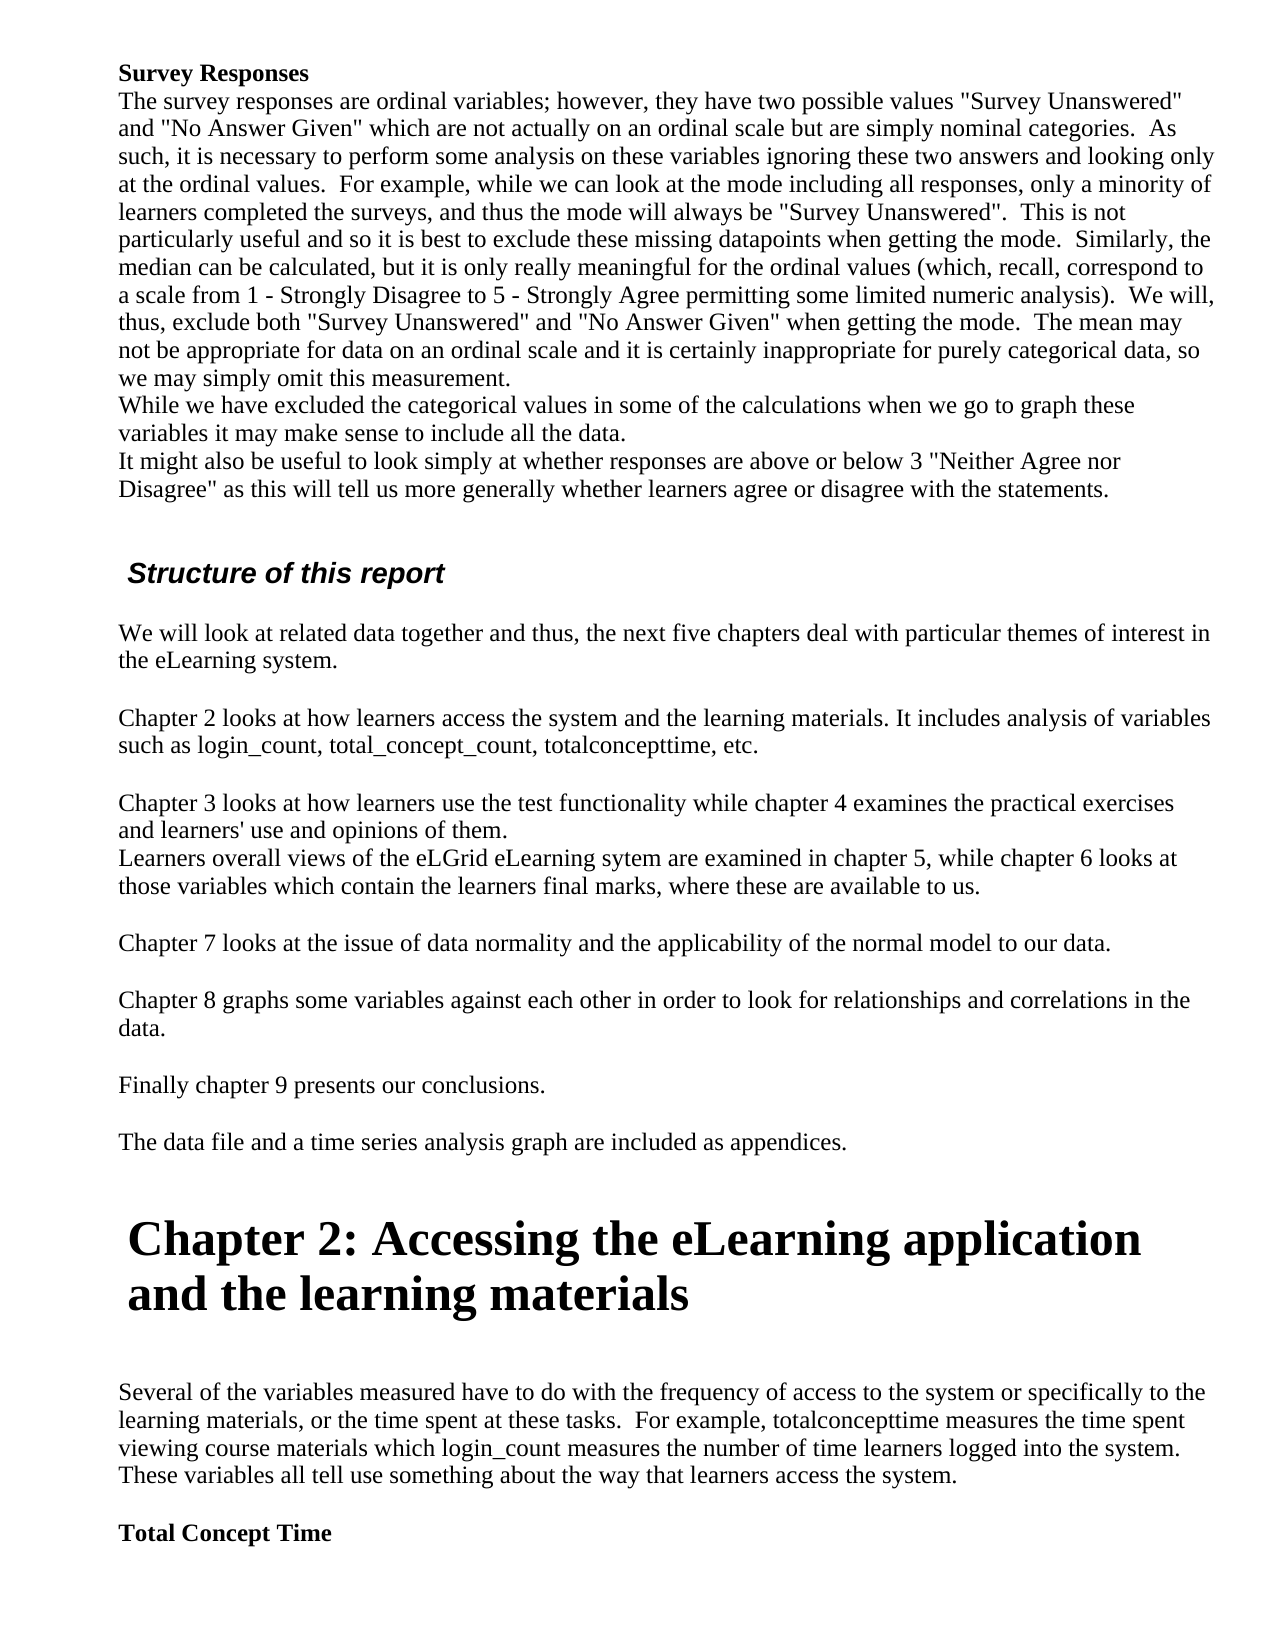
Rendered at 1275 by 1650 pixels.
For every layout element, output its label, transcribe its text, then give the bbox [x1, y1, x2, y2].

subtitle Structure of this report [127, 557, 1207, 589]
text Several of the variables measured have to do with the frequency of access to the system or specifically to the learning materials, or the time spent at these tasks. For example, totalconcepttime measures the time spent viewing course materials which login_count measures the number of time learners logged into the system. These variables all tell use something about the way that learners access the system. [118, 1351, 1216, 1489]
text Chapter 7 looks at the issue of data normality and the applicability of the normal model to our data. [118, 929, 1216, 957]
text The data file and a time series analysis graph are included as appendices. [118, 1128, 1216, 1156]
text Survey Responses The survey responses are ordinal variables; however, they have two possible values "Survey Unanswered" and "No Answer Given" which are not actually on an ordinal scale but are simply nominal categories. As such, it is necessary to perform some analysis on these variables ignoring these two answers and looking only at the ordinal values. For example, while we can look at the mode including all responses, only a minority of learners completed the surveys, and thus the mode will always be "Survey Unanswered". This is not particularly useful and so it is best to exclude these missing datapoints when getting the mode. Similarly, the median can be calculated, but it is only really meaningful for the ordinal values (which, recall, correspond to a scale from 1 - Strongly Disagree to 5 - Strongly Agree permitting some limited numeric analysis). We will, thus, exclude both "Survey Unanswered" and "No Answer Given" when getting the mode. The mean may not be appropriate for data on an ordinal scale and it is certainly inappropriate for purely categorical data, so we may simply omit this measurement. While we have excluded the categorical values in some of the calculations when we go to graph these variables it may make sense to include all the data. It might also be useful to look simply at whether responses are above or below 3 "Neither Agree nor Disagree" as this will tell us more generally whether learners agree or disagree with the statements. [118, 59, 1216, 502]
text Chapter 3 looks at how learners use the test functionality while chapter 4 examines the practical exercises and learners' use and opinions of them. Learners overall views of the eLGrid eLearning sytem are examined in chapter 5, while chapter 6 looks at those variables which contain the learners final marks, where these are available to us. [118, 789, 1216, 899]
text Total Concept Time [118, 1519, 1216, 1547]
text Chapter 2 looks at how learners access the system and the learning materials. It includes analysis of variables such as login_count, total_concept_count, totalconcepttime, etc. [118, 704, 1216, 759]
text Chapter 8 graphs some variables against each other in order to look for relationships and correlations in the data. [118, 986, 1216, 1042]
text We will look at related data together and thus, the next five chapters deal with particular themes of interest in the eLearning system. [118, 619, 1216, 674]
text Finally chapter 9 presents our conclusions. [118, 1071, 1216, 1099]
subtitle Chapter 2: Accessing the eLearning application and the learning materials [127, 1211, 1207, 1321]
